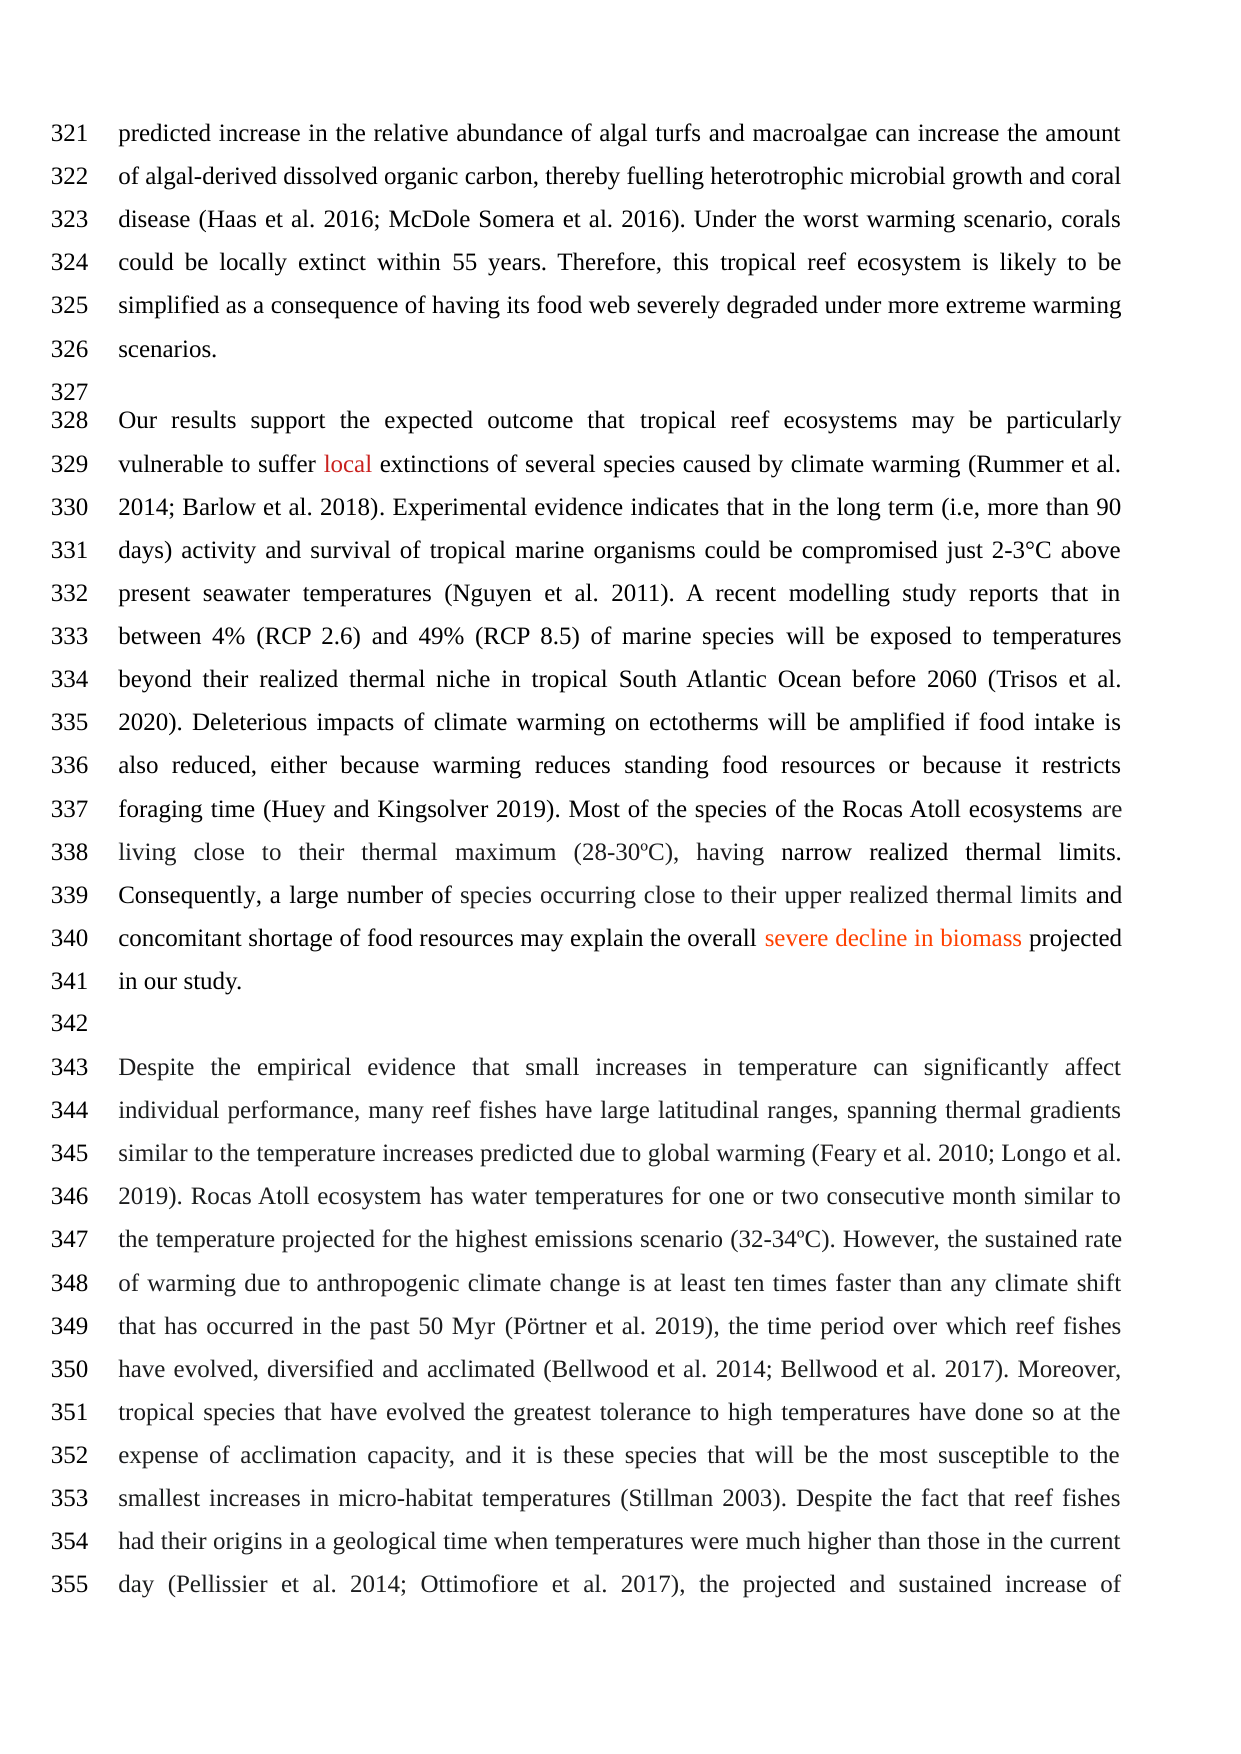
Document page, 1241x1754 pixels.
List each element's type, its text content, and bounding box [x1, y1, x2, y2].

text Despite the empirical evidence that small increases in temperature can significantly affect individual performance, many reef fishes have large latitudinal ranges, spanning thermal gradients similar to the temperature increases predicted due to global warming (Feary et al. 2010; Longo et al. 2019). Rocas Atoll ecosystem has water temperatures for one or two consecutive month similar to the temperature projected for the highest emissions scenario (32-34ºC). However, the sustained rate of warming due to anthropogenic climate change is at least ten times faster than any climate shift that has occurred in the past 50 Myr (Pörtner et al. 2019), the time period over which reef fishes have evolved, diversified and acclimated (Bellwood et al. 2014; Bellwood et al. 2017). Moreover, tropical species that have evolved the greatest tolerance to high temperatures have done so at the expense of acclimation capacity, and it is these species that will be the most susceptible to the smallest increases in micro-habitat temperatures (Stillman 2003). Despite the fact that reef fishes had their origins in a geological time when temperatures were much higher than those in the current day (Pellissier et al. 2014; Ottimofiore et al. 2017), the projected and sustained increase of [118, 1052, 1122, 1598]
text Our results support the expected outcome that tropical reef ecosystems may be particularly vulnerable to suffer local extinctions of several species caused by climate warming (Rummer et al. 2014; Barlow et al. 2018). Experimental evidence indicates that in the long term (i.e, more than 90 days) activity and survival of tropical marine organisms could be compromised just 2-3°C above present seawater temperatures (Nguyen et al. 2011). A recent modelling study reports that in between 4% (RCP 2.6) and 49% (RCP 8.5) of marine species will be exposed to temperatures beyond their realized thermal niche in tropical South Atlantic Ocean before 2060 (Trisos et al. 2020). Deleterious impacts of climate warming on ectotherms will be amplified if food intake is also reduced, either because warming reduces standing food resources or because it restricts foraging time (Huey and Kingsolver 2019). Most of the species of the Rocas Atoll ecosystems are living close to their thermal maximum (28-30ºC), having narrow realized thermal limits. Consequently, a large number of species occurring close to their upper realized thermal limits and concomitant shortage of food resources may explain the overall severe decline in biomass projected in our study. [118, 406, 1122, 995]
text predicted increase in the relative abundance of algal turfs and macroalgae can increase the amount of algal-derived dissolved organic carbon, thereby fuelling heterotrophic microbial growth and coral disease (Haas et al. 2016; McDole Somera et al. 2016). Under the worst warming scenario, corals could be locally extinct within 55 years. Therefore, this tropical reef ecosystem is likely to be simplified as a consequence of having its food web severely degraded under more extreme warming scenarios. [118, 118, 1122, 362]
